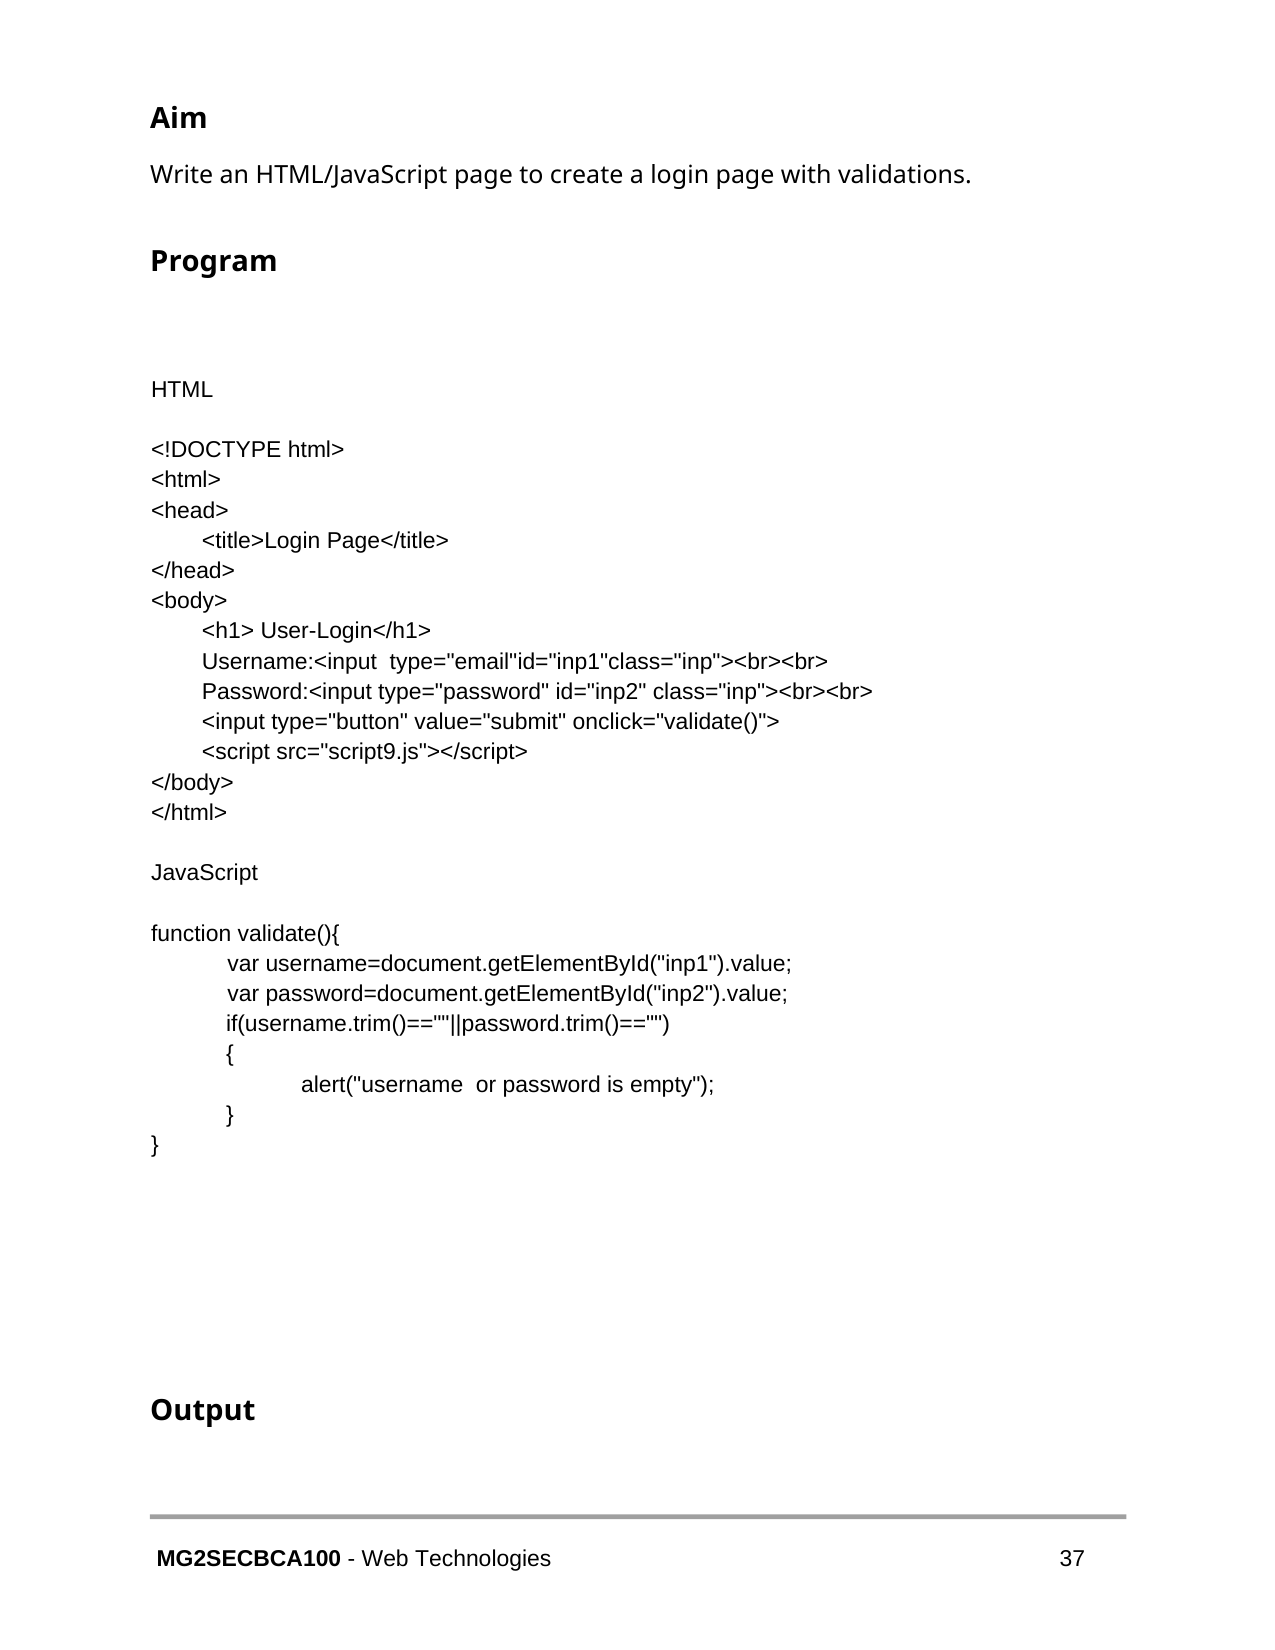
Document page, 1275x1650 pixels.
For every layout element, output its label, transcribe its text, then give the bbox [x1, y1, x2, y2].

text Program [150, 241, 1125, 280]
text Write an HTML/JavaScript page to create a login page with validations. [150, 156, 1125, 191]
text Aim [150, 97, 1125, 137]
table_header HTML <!DOCTYPE html> <html> <head> <title>Login Page</title> </head> <body> <h1> User-Login</h1> Username:<input type="email"id="inp1"class="inp"><br><br> Password:<input type="password" id="inp2" class="inp"><br><br> <input type="button" value="submit" onclick="validate()"> <script src="script9.js"></script> </body> </html> JavaScript function validate(){ var username=document.getElementById("inp1").value; var password=document.getElementById("inp2").value; if(username.trim()==""||password.trim()=="") { alert("username or password is empty"); } } [140, 346, 1110, 1191]
text Output [150, 1389, 1125, 1428]
